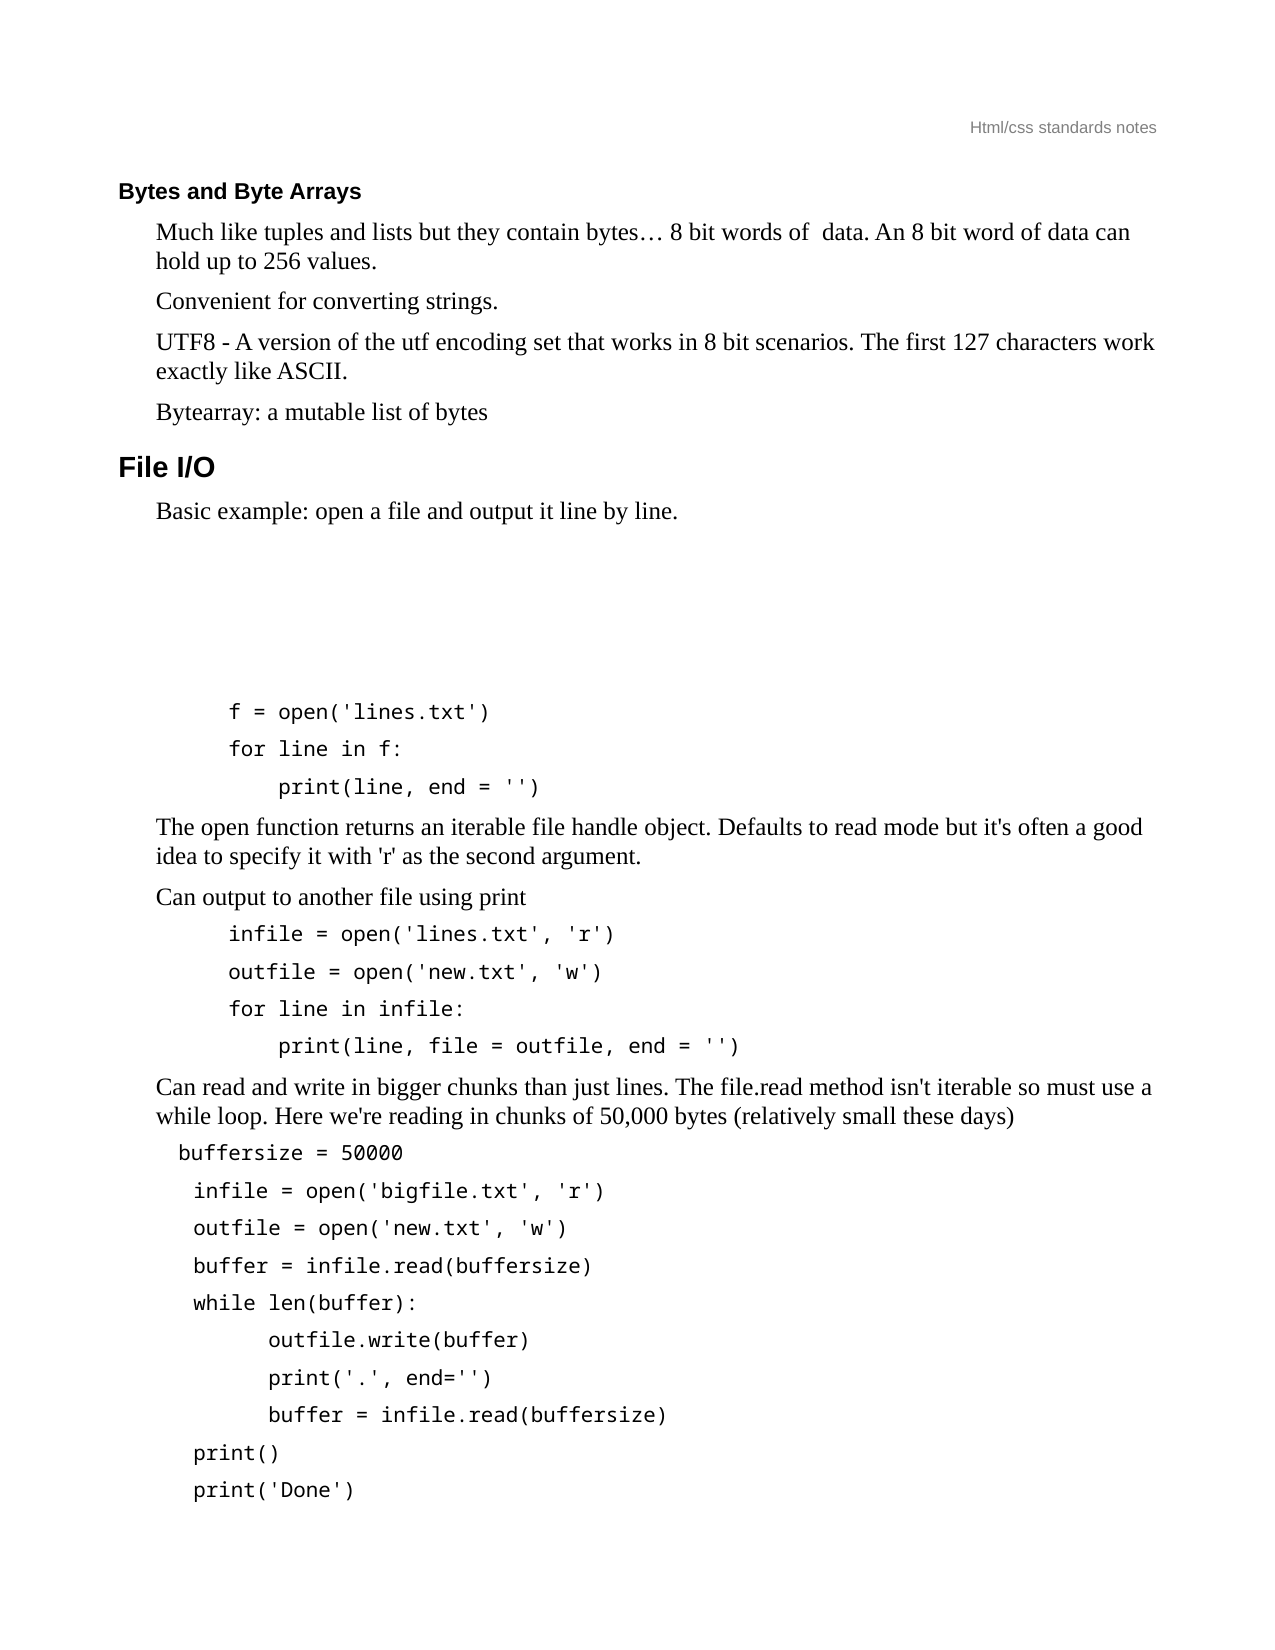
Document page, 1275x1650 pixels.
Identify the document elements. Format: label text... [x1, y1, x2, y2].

text Can output to another file using print [156, 882, 1157, 911]
text Basic example: open a file and output it line by line. [156, 496, 1157, 525]
text outfile = open('new.txt', 'w') [178, 957, 1157, 985]
text outfile = open('new.txt', 'w') [178, 1213, 1157, 1242]
text f = open('lines.txt') [178, 697, 1157, 726]
text outfile.write(buffer) [178, 1326, 1157, 1354]
text while len(buffer): [178, 1288, 1157, 1317]
text print('Done') [178, 1475, 1157, 1503]
text print('.', end='') [178, 1363, 1157, 1391]
text Much like tuples and lists but they contain bytes… 8 bit words of data. An 8 bit word of data can hold up to 256 values. [156, 217, 1157, 274]
text infile = open('bigfile.txt', 'r') [178, 1176, 1157, 1204]
text infile = open('lines.txt', 'r') [178, 919, 1157, 948]
text buffersize = 50000 [178, 1138, 1157, 1167]
text Can read and write in bigger chunks than just lines. The file.read method isn't iterable so must use a while loop. Here we're reading in chunks of 50,000 bytes (relatively small these days) [156, 1072, 1157, 1129]
text print(line, end = '') [178, 772, 1157, 800]
text UTF8 - A version of the utf encoding set that works in 8 bit scenarios. The first 127 characters work exactly like ASCII. [156, 327, 1157, 385]
text buffer = infile.read(buffersize) [178, 1251, 1157, 1279]
subtitle File I/O [118, 450, 1157, 484]
text Convenient for converting strings. [156, 286, 1157, 315]
text for line in infile: [178, 994, 1157, 1023]
text print(line, file = outfile, end = '') [178, 1032, 1157, 1060]
text buffer = infile.read(buffersize) [178, 1400, 1157, 1429]
text Bytearray: a mutable list of bytes [156, 397, 1157, 425]
text for line in f: [178, 734, 1157, 763]
subtitle Bytes and Byte Arrays [118, 178, 1157, 204]
text The open function returns an iterable file handle object. Defaults to read mode but it's often a good idea to specify it with 'r' as the second argument. [156, 812, 1157, 870]
text print() [178, 1438, 1157, 1466]
